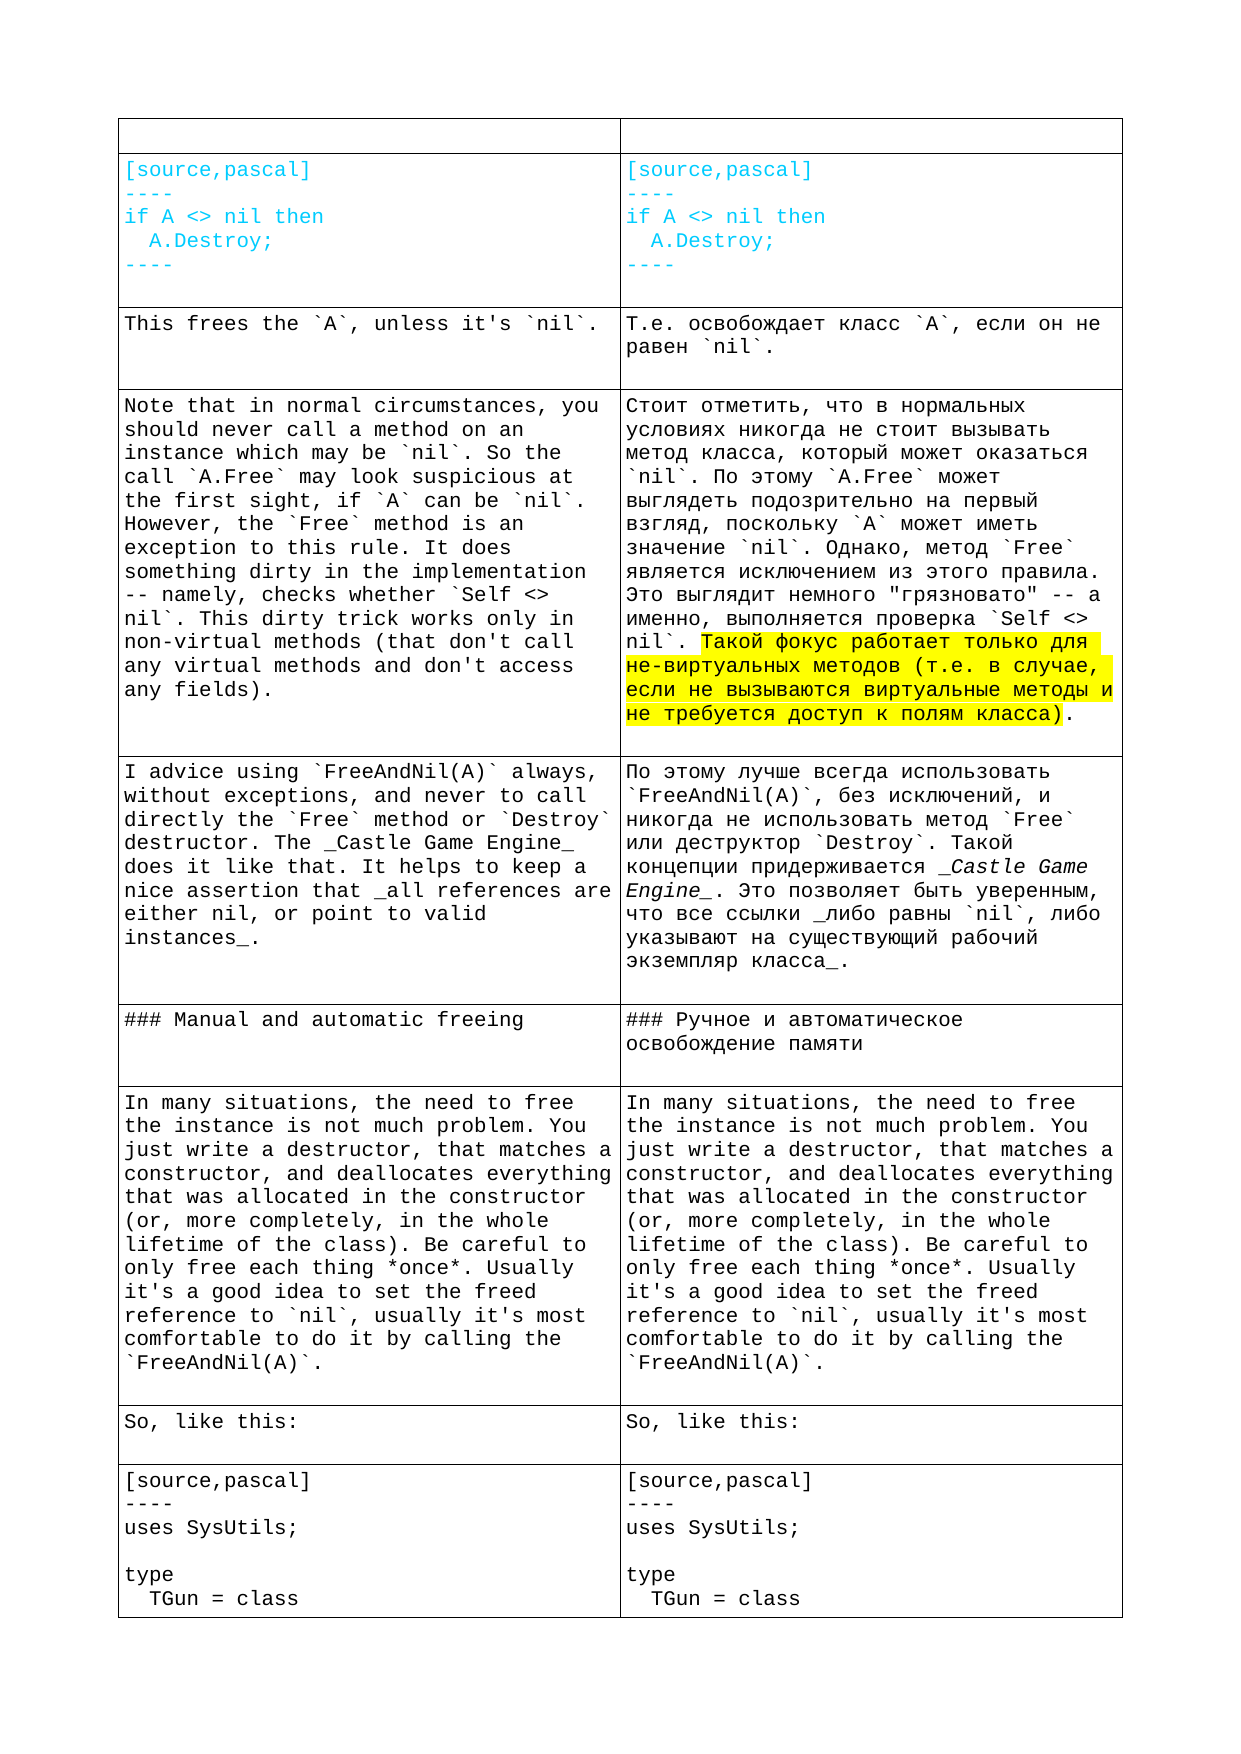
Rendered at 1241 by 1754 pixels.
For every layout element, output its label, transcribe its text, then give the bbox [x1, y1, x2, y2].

table_cell Note that in normal circumstances, you should never call a method on an instance which may be `nil`. So the call `A.Free` may look suspicious at the first sight, if `A` can be `nil`. However, the `Free` method is an exception to this rule. It does something dirty in the implementation -- namely, checks whether `Self <> nil`. This dirty trick works only in non-virtual methods (that don't call any virtual methods and don't access any fields). [119, 390, 620, 756]
table_cell [source,pascal] ---- uses SysUtils; type TGun = class [119, 1465, 620, 1617]
table_cell I advice using `FreeAndNil(A)` always, without exceptions, and never to call directly the `Free` method or `Destroy` destructor. The _Castle Game Engine_ does it like that. It helps to keep a nice assertion that _all references are either nil, or point to valid instances_. [119, 757, 620, 1003]
table_cell [source,pascal] ---- uses SysUtils; type TGun = class [621, 1465, 1122, 1617]
table_cell In many situations, the need to free the instance is not much problem. You just write a destructor, that matches a constructor, and deallocates everything that was allocated in the constructor (or, more completely, in the whole lifetime of the class). Be careful to only free each thing *once*. Usually it's a good idea to set the freed reference to `nil`, usually it's most comfortable to do it by calling the `FreeAndNil(A)`. [621, 1087, 1122, 1405]
table_cell [621, 119, 1122, 153]
table_cell [119, 119, 620, 153]
table_cell ### Manual and automatic freeing [119, 1005, 620, 1086]
table_cell In many situations, the need to free the instance is not much problem. You just write a destructor, that matches a constructor, and deallocates everything that was allocated in the constructor (or, more completely, in the whole lifetime of the class). Be careful to only free each thing *once*. Usually it's a good idea to set the freed reference to `nil`, usually it's most comfortable to do it by calling the `FreeAndNil(A)`. [119, 1087, 620, 1405]
table_cell [source,pascal] ---- if A <> nil then A.Destroy; ---- [621, 154, 1122, 307]
table_cell So, like this: [119, 1406, 620, 1464]
table_cell По этому лучше всегда использовать `FreeAndNil(A)`, без исключений, и никогда не использовать метод `Free` или деструктор `Destroy`. Такой концепции придерживается _Castle Game Engine_. Это позволяет быть уверенным, что все ссылки _либо равны `nil`, либо указывают на существующий рабочий экземпляр класса_. [621, 757, 1122, 1003]
table_cell Т.е. освобождает класс `A`, если он не равен `nil`. [621, 308, 1122, 389]
table_cell ### Ручное и автоматическое освобождение памяти [621, 1005, 1122, 1086]
table_cell [source,pascal] ---- if A <> nil then A.Destroy; ---- [119, 154, 620, 307]
table_cell This frees the `A`, unless it's `nil`. [119, 308, 620, 389]
table_cell Стоит отметить, что в нормальных условиях никогда не стоит вызывать метод класса, который может оказаться `nil`. По этому `A.Free` может выглядеть подозрительно на первый взгляд, поскольку `A` может иметь значение `nil`. Однако, метод `Free` является исключением из этого правила. Это выглядит немного "грязновато" -- а именно, выполняется проверка `Self <> nil`. Такой фокус работает только для не-виртуальных методов (т.е. в случае, если не вызываются виртуальные методы и не требуется доступ к полям класса). [621, 390, 1122, 756]
table_cell So, like this: [621, 1406, 1122, 1464]
